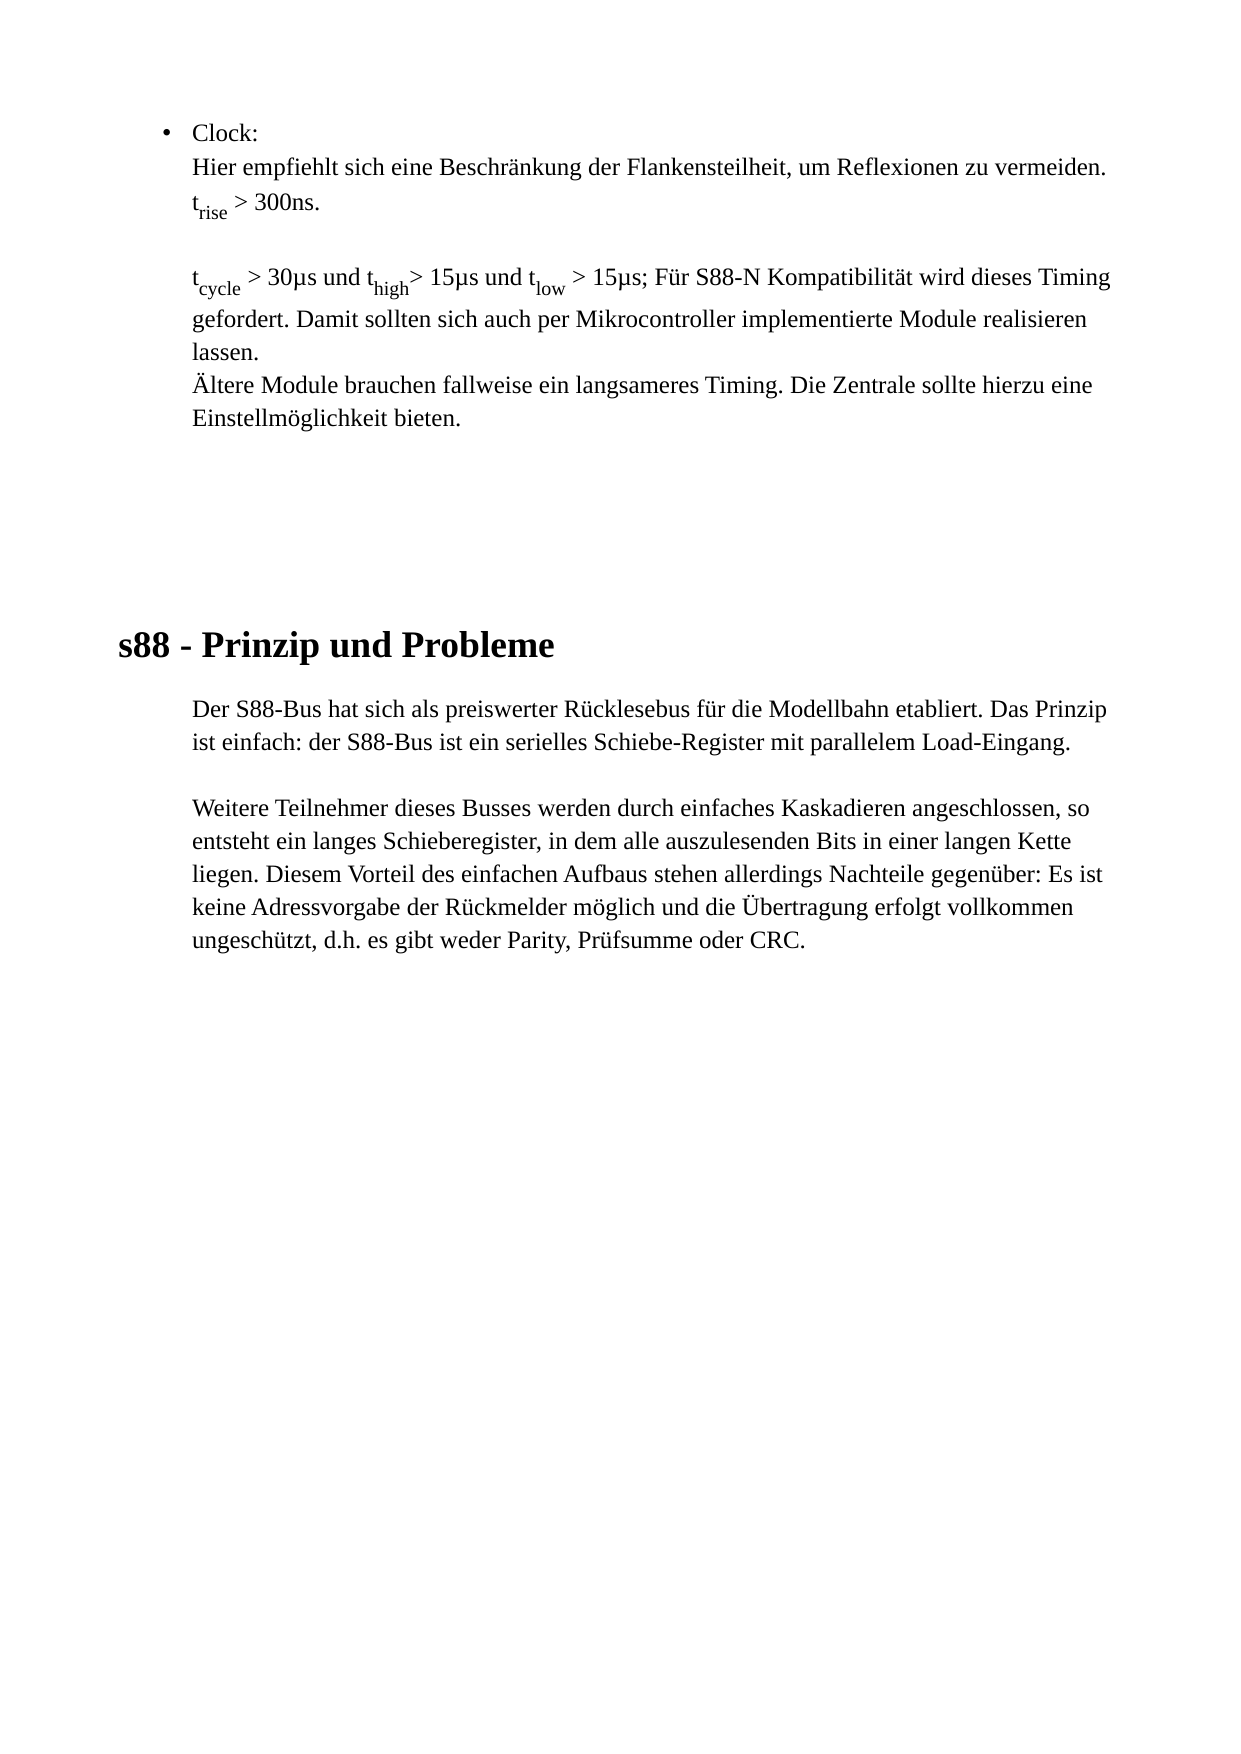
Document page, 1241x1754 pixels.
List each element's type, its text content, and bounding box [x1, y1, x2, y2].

list Der S88-Bus hat sich als preiswerter Rücklesebus für die Modellbahn etabliert. Das Prinzip ist einfach: der S88-Bus ist ein serielles Schiebe-Register mit parallelem Load-Eingang. Weitere Teilnehmer dieses Busses werden durch einfaches Kaskadieren angeschlossen, so entsteht ein langes Schieberegister, in dem alle auszulesenden Bits in einer langen Kette liegen. Diesem Vorteil des einfachen Aufbaus stehen allerdings Nachteile gegenüber: Es ist keine Adressvorgabe der Rückmelder möglich und die Übertragung erfolgt vollkommen ungeschützt, d.h. es gibt weder Parity, Prüfsumme oder CRC. [162, 694, 1122, 1020]
list Clock: Hier empfiehlt sich eine Beschränkung der Flankensteilheit, um Reflexionen zu vermeiden. trise > 300ns. tcycle > 30µs und thigh> 15µs und tlow > 15µs; Für S88-N Kompatibilität wird dieses Timing gefordert. Damit sollten sich auch per Mikrocontroller implementierte Module realisieren lassen. Ältere Module brauchen fallweise ein langsameres Timing. Die Zentrale sollte hierzu eine Einstellmöglichkeit bieten. [162, 118, 1122, 432]
text s88 - Prinzip und Probleme [118, 622, 1122, 665]
